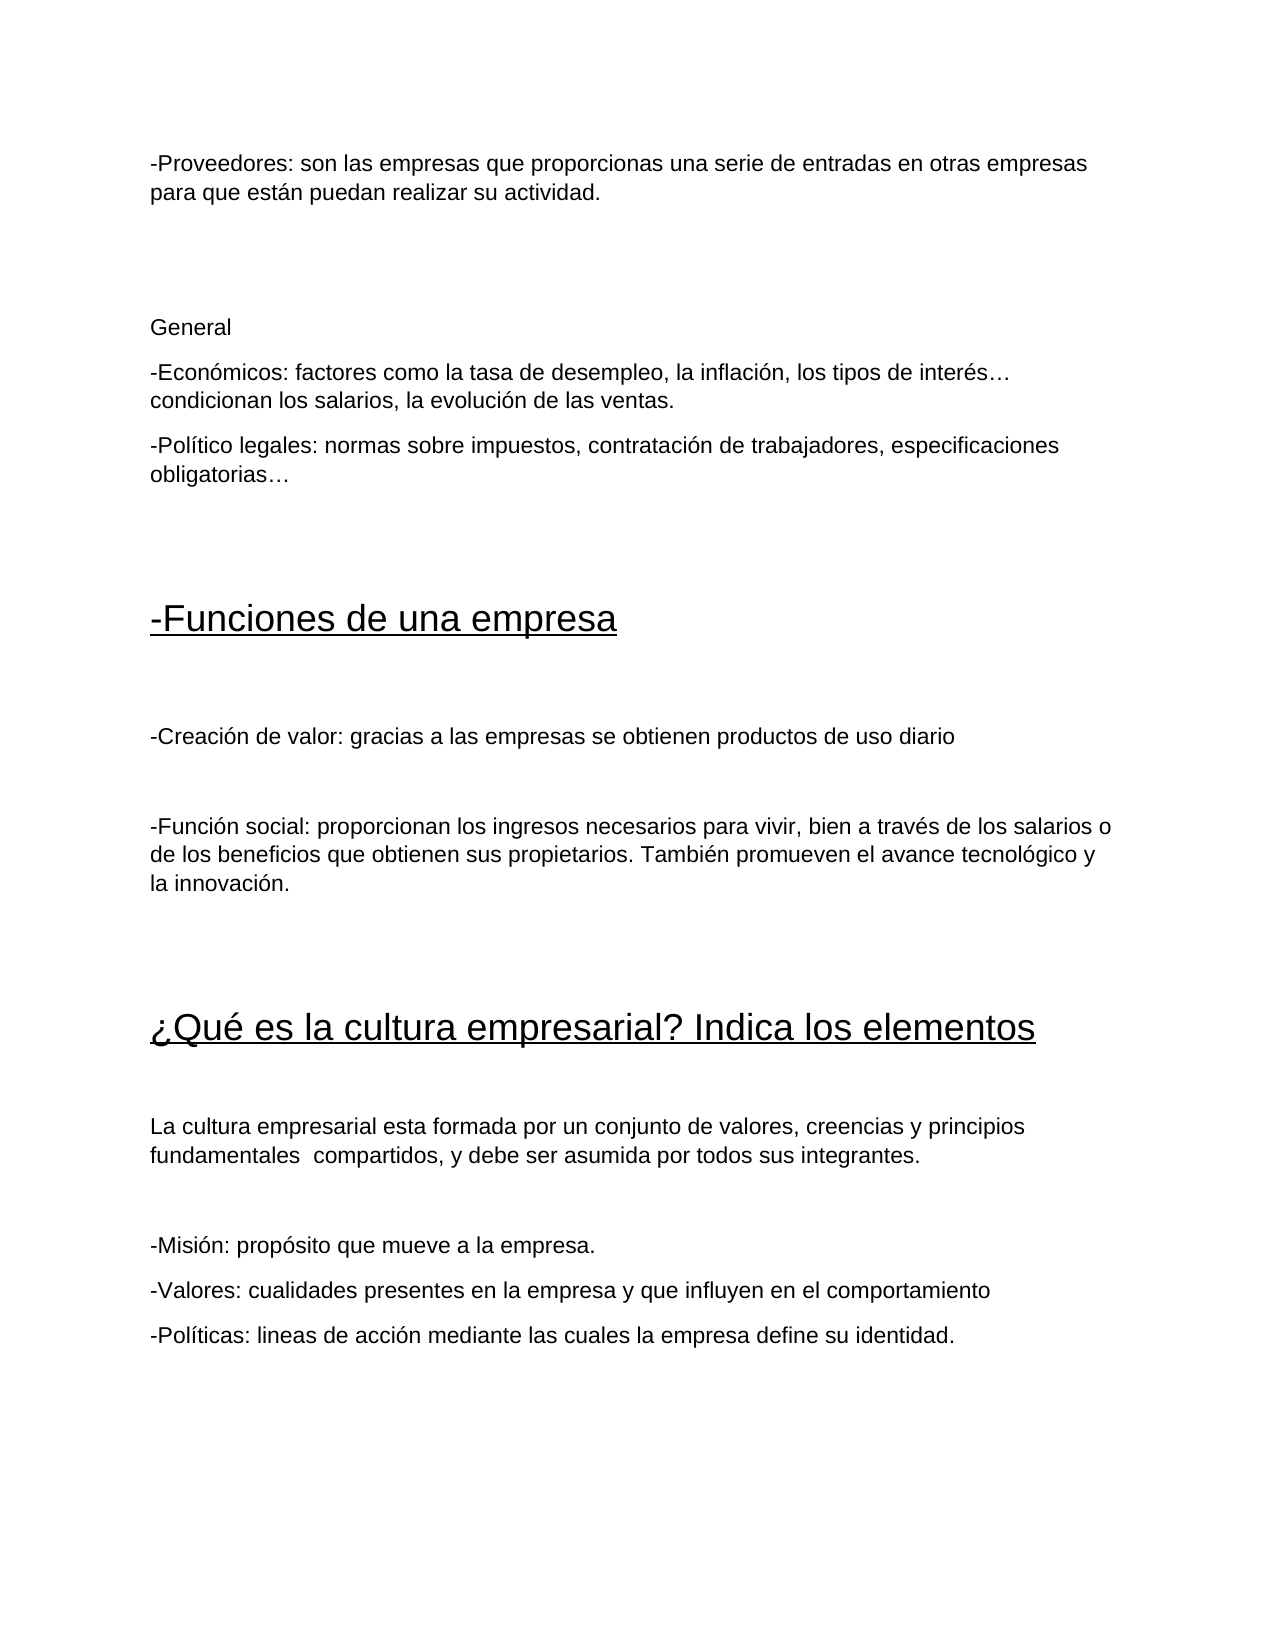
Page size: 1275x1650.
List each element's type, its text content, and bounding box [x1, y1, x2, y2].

text -Proveedores: son las empresas que proporcionas una serie de entradas en otras empresas para que están puedan realizar su actividad. [150, 150, 1119, 205]
text -Funciones de una empresa [150, 596, 1119, 639]
text -Valores: cualidades presentes en la empresa y que influyen en el comportamiento [150, 1277, 1119, 1303]
text -Político legales: normas sobre impuestos, contratación de trabajadores, especificaciones obligatorias… [150, 432, 1119, 487]
text -Creación de valor: gracias a las empresas se obtienen productos de uso diario [150, 723, 1119, 749]
text ¿Qué es la cultura empresarial? Indica los elementos [150, 1005, 1119, 1048]
text La cultura empresarial esta formada por un conjunto de valores, creencias y principios fundamentales compartidos, y debe ser asumida por todos sus integrantes. [150, 1113, 1119, 1168]
text -Misión: propósito que mueve a la empresa. [150, 1232, 1119, 1258]
text General [150, 314, 1119, 340]
text -Políticas: lineas de acción mediante las cuales la empresa define su identidad. [150, 1322, 1119, 1348]
text -Económicos: factores como la tasa de desempleo, la inflación, los tipos de interés… condicionan los salarios, la evolución de las ventas. [150, 359, 1119, 414]
text -Función social: proporcionan los ingresos necesarios para vivir, bien a través de los salarios o de los beneficios que obtienen sus propietarios. También promueven el avance tecnológico y la innovación. [150, 813, 1119, 896]
